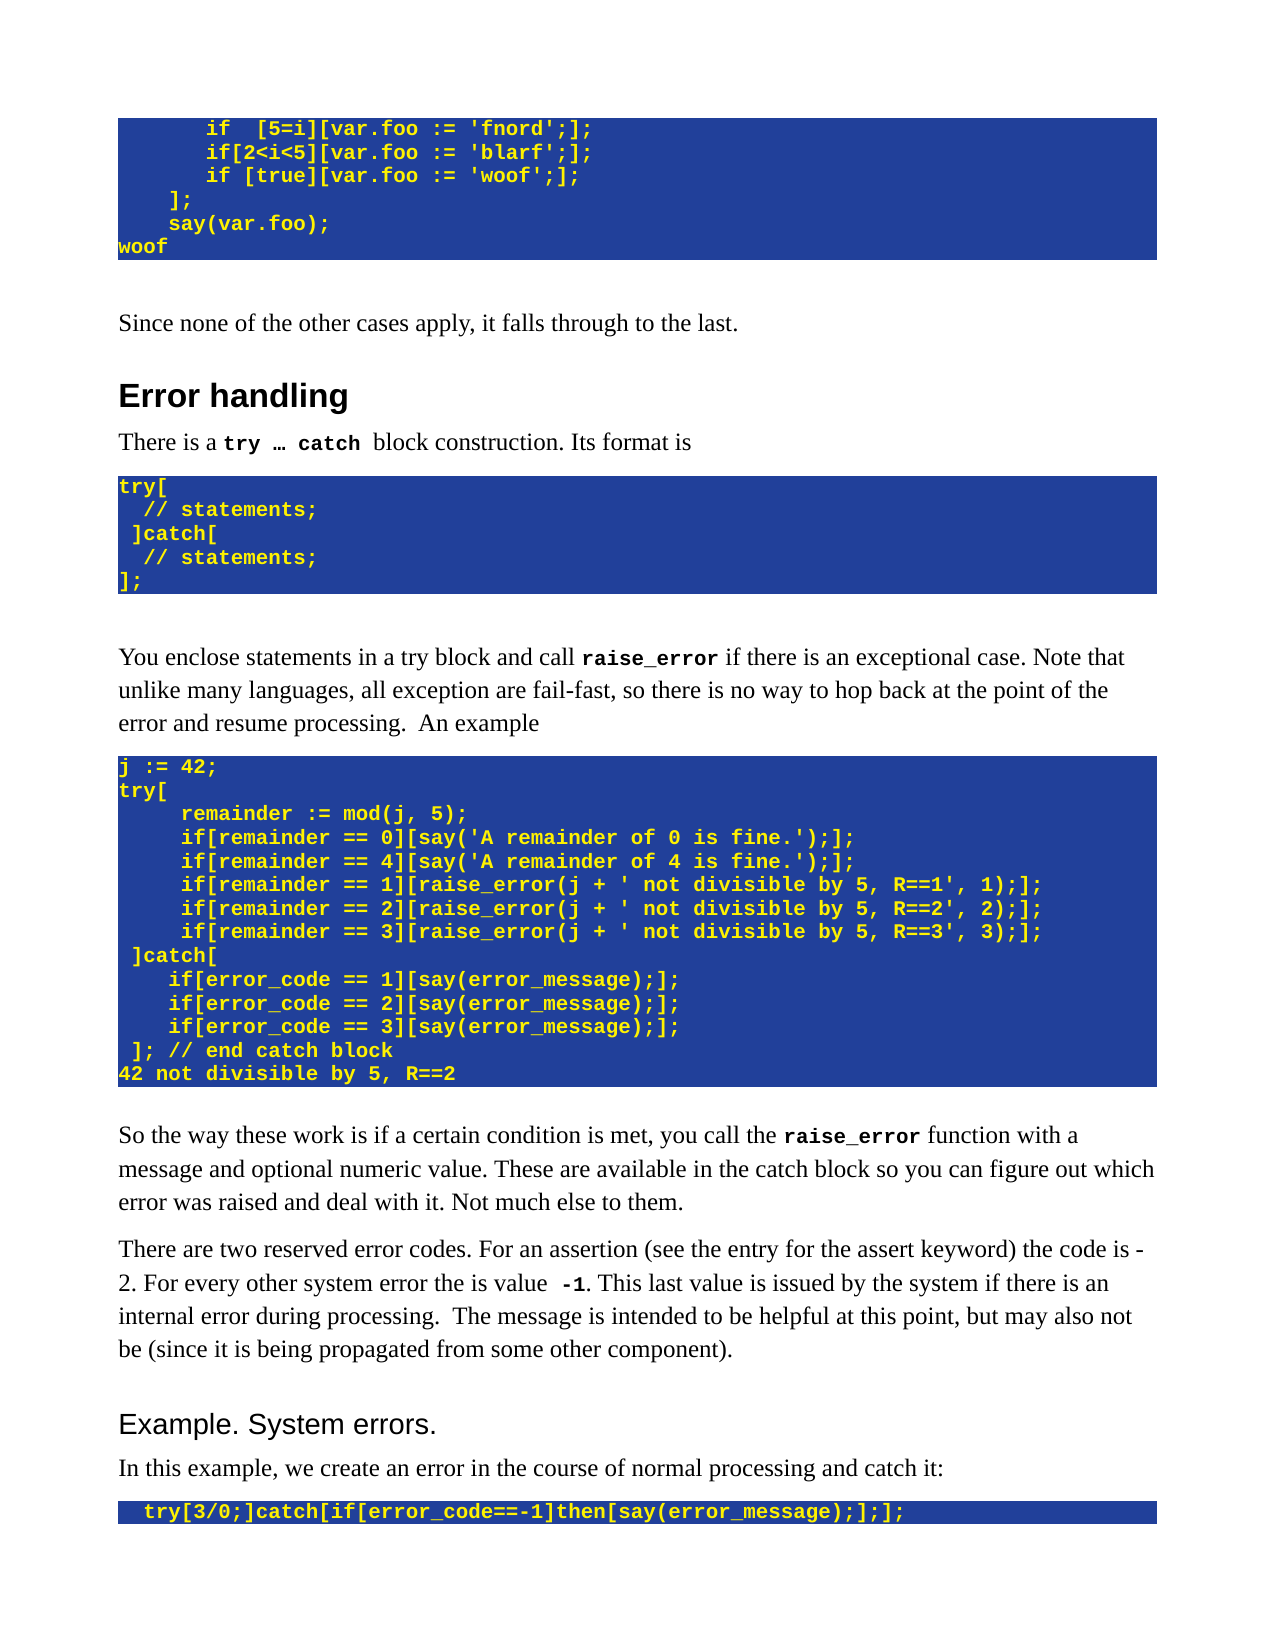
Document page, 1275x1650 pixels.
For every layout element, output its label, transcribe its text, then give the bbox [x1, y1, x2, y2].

text if [5=i][var.foo := 'fnord';]; [118, 118, 1157, 142]
text say(var.foo); [118, 213, 1157, 236]
text if [true][var.foo := 'woof';]; [118, 165, 1157, 189]
text ]catch[ [118, 945, 1157, 969]
text ]; [118, 189, 1157, 213]
text remainder := mod(j, 5); [118, 803, 1157, 827]
text There are two reserved error codes. For an assertion (see the entry for the assert keyword) the code is -2. For every other system error the is value -1. This last value is issued by the system if there is an internal error during processing. The message is intended to be helpful at this point, but may also not be (since it is being propagated from some other component). [118, 1234, 1157, 1363]
text if[remainder == 0][say('A remainder of 0 is fine.');]; [118, 827, 1157, 851]
text 42 not divisible by 5, R==2 [118, 1063, 1157, 1087]
text You enclose statements in a try block and call raise_error if there is an exceptional case. Note that unlike many languages, all exception are fail-fast, so there is no way to hop back at the point of the error and resume processing. An example [118, 642, 1157, 737]
text if[error_code == 2][say(error_message);]; [118, 992, 1157, 1016]
text if[2<i<5][var.foo := 'blarf';]; [118, 142, 1157, 165]
text if[error_code == 3][say(error_message);]; [118, 1016, 1157, 1040]
text if[remainder == 3][raise_error(j + ' not divisible by 5, R==3', 3);]; [118, 922, 1157, 945]
text if[remainder == 4][say('A remainder of 4 is fine.');]; [118, 851, 1157, 874]
text try[ [118, 780, 1157, 803]
text j := 42; [118, 756, 1157, 780]
text // statements; [118, 499, 1157, 523]
text if[error_code == 1][say(error_message);]; [118, 969, 1157, 992]
text // statements; [118, 547, 1157, 570]
text try[ [118, 476, 1157, 499]
subtitle Error handling [118, 376, 1157, 415]
text Since none of the other cases apply, it falls through to the last. [118, 308, 1157, 336]
text ]catch[ [118, 523, 1157, 547]
text if[remainder == 1][raise_error(j + ' not divisible by 5, R==1', 1);]; [118, 874, 1157, 898]
subtitle Example. System errors. [118, 1407, 1157, 1441]
text In this example, we create an error in the course of normal processing and catch it: [118, 1453, 1157, 1482]
text So the way these work is if a certain condition is met, you call the raise_error function with a message and optional numeric value. These are available in the catch block so you can figure out which error was raised and deal with it. Not much else to them. [118, 1087, 1157, 1216]
text if[remainder == 2][raise_error(j + ' not divisible by 5, R==2', 2);]; [118, 898, 1157, 922]
text There is a try … catch block construction. Its format is [118, 427, 1157, 457]
text ]; [118, 570, 1157, 594]
text woof [118, 236, 1157, 260]
text ]; // end catch block [118, 1040, 1157, 1063]
text try[3/0;]catch[if[error_code==-1]then[say(error_message);];]; [118, 1501, 1157, 1524]
